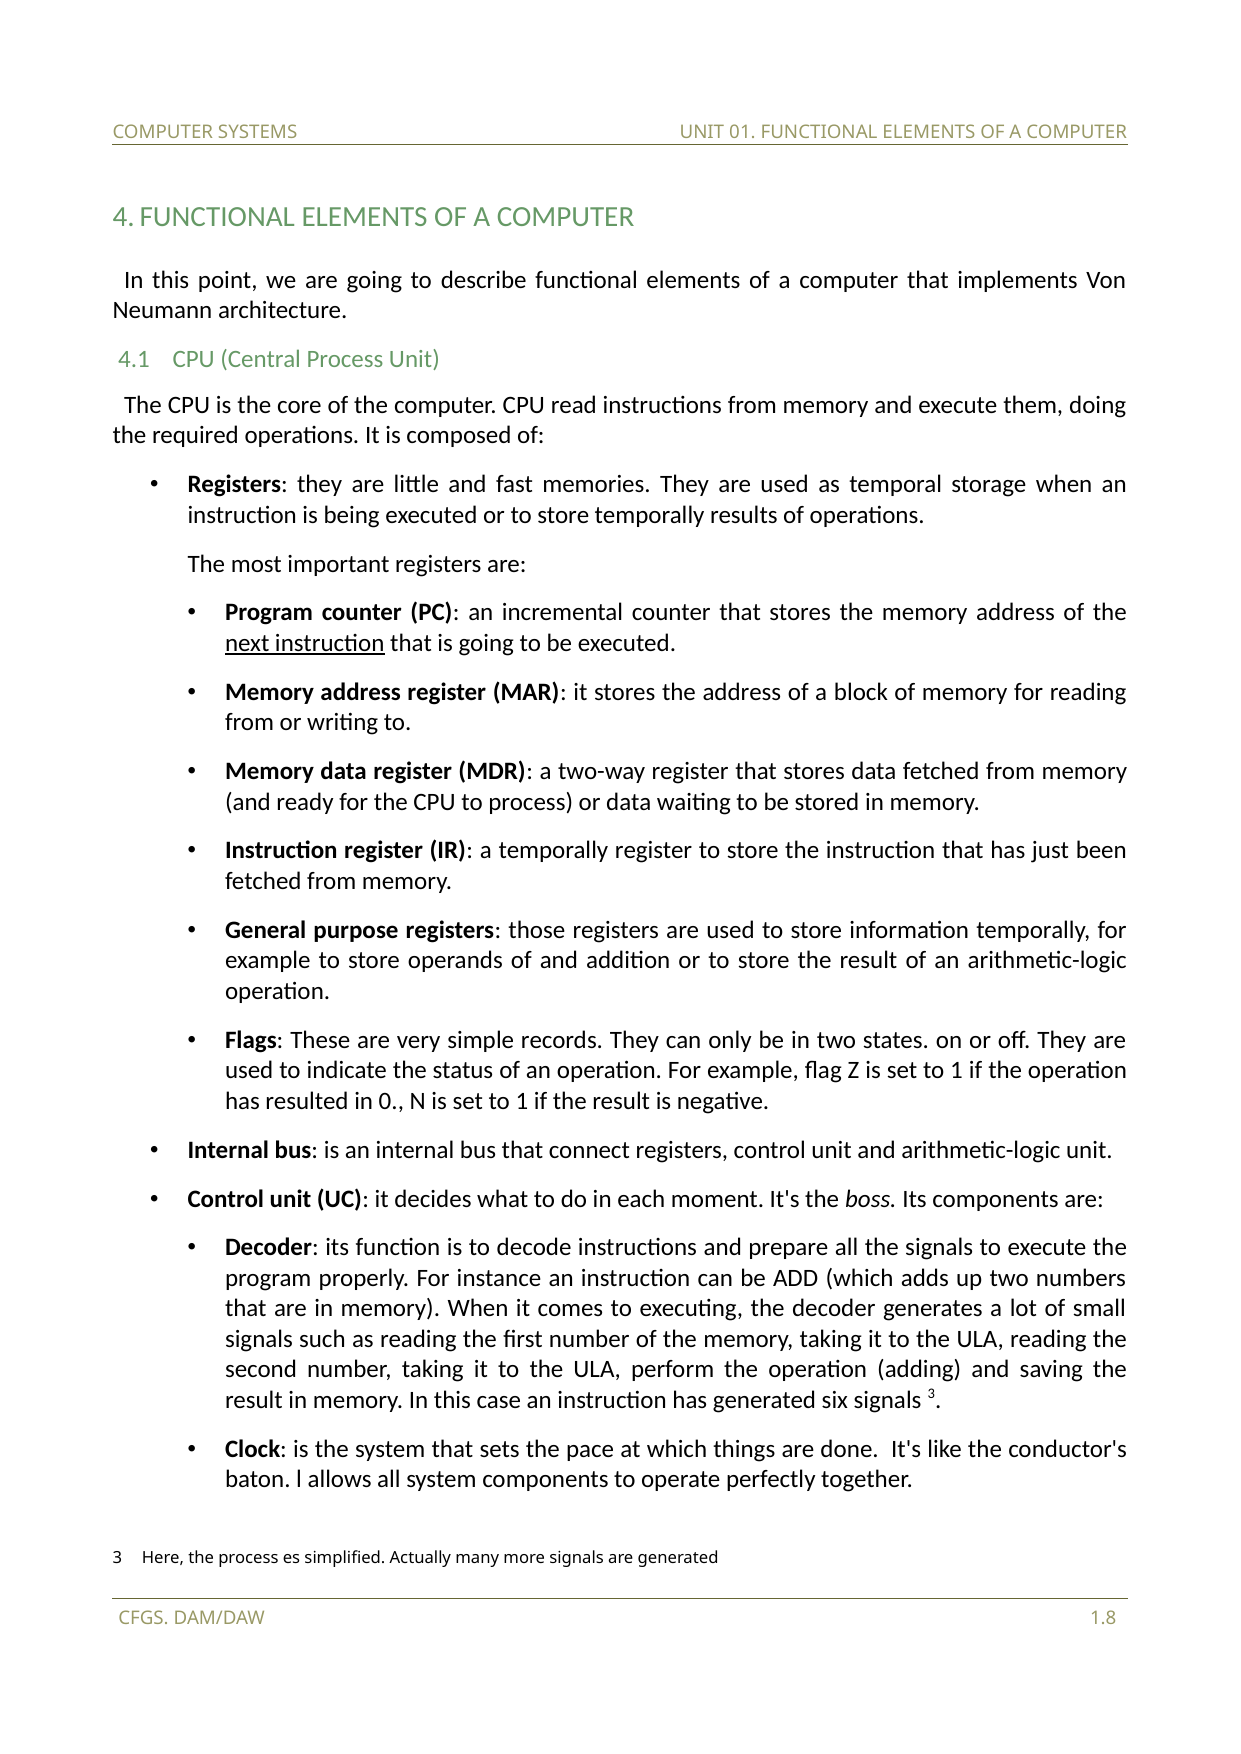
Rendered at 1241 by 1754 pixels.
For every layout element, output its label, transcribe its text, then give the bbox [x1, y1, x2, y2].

text In this point, we are going to describe functional elements of a computer that implements Von Neumann architecture. [112, 264, 1128, 325]
list The most important registers are: [150, 548, 1128, 578]
list Registers: they are little and fast memories. They are used as temporal storage when an instruction is being executed or to store temporally results of operations. [150, 468, 1128, 529]
subtitle CPU (Central Process Unit) [112, 344, 1128, 374]
subtitle Functional elements of a computer [112, 198, 1128, 234]
list Memory data register (MDR): a two-way register that stores data fetched from memory (and ready for the CPU to process) or data waiting to be stored in memory. [187, 755, 1128, 816]
list Control unit (UC): it decides what to do in each moment. It's the boss. Its components are: [150, 1183, 1128, 1213]
list Internal bus: is an internal bus that connect registers, control unit and arithmetic-logic unit. [150, 1134, 1128, 1164]
list Here, the process es simplified. Actually many more signals are generated [112, 1546, 1128, 1569]
list General purpose registers: those registers are used to store information temporally, for example to store operands of and addition or to store the result of an arithmetic-logic operation. [187, 914, 1128, 1006]
list Flags: These are very simple records. They can only be in two states. on or off. They are used to indicate the status of an operation. For example, flag Z is set to 1 if the operation has resulted in 0., N is set to 1 if the result is negative. [187, 1024, 1128, 1116]
list Memory address register (MAR): it stores the address of a block of memory for reading from or writing to. [187, 676, 1128, 737]
list Decoder: its function is to decode instructions and prepare all the signals to execute the program properly. For instance an instruction can be ADD (which adds up two numbers that are in memory). When it comes to executing, the decoder generates a lot of small signals such as reading the first number of the memory, taking it to the ULA, reading the second number, taking it to the ULA, perform the operation (adding) and saving the result in memory. In this case an instruction has generated six signals . [187, 1232, 1128, 1415]
list Clock: is the system that sets the pace at which things are done. It's like the conductor's baton. l allows all system components to operate perfectly together. [187, 1433, 1128, 1494]
list Program counter (PC): an incremental counter that stores the memory address of the next instruction that is going to be executed. [187, 597, 1128, 658]
text The CPU is the core of the computer. CPU read instructions from memory and execute them, doing the required operations. It is composed of: [112, 389, 1128, 450]
list Instruction register (IR): a temporally register to store the instruction that has just been fetched from memory. [187, 835, 1128, 896]
